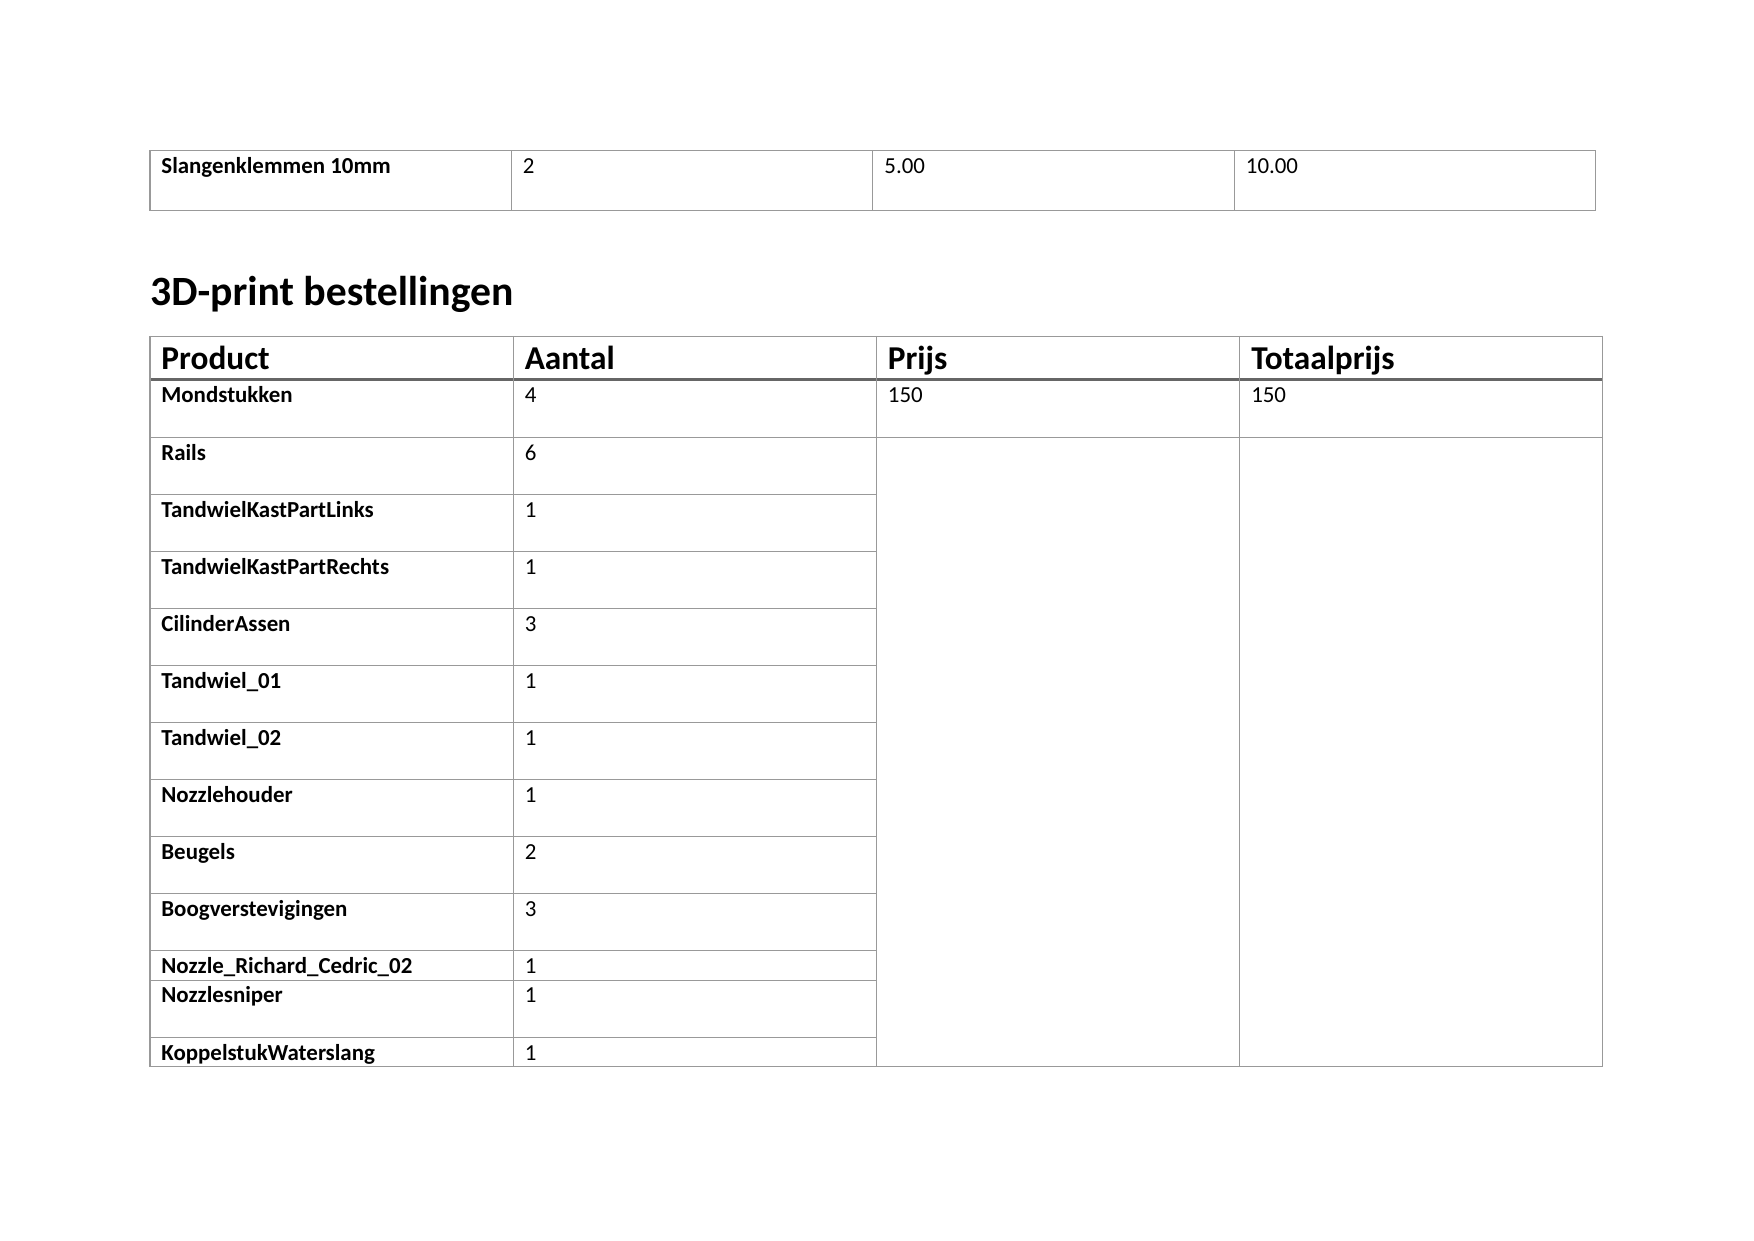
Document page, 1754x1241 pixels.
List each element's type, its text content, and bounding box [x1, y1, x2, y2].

table_header Prijs [877, 337, 1239, 377]
table_cell 1 [514, 951, 876, 979]
table_cell 1 [514, 723, 876, 779]
table_cell [1240, 438, 1602, 1066]
table_cell TandwielKastPartRechts [151, 552, 513, 608]
table_cell Tandwiel_02 [151, 723, 513, 779]
table_cell 4 [514, 381, 876, 437]
table_cell 2 [514, 837, 876, 893]
table_cell Rails [151, 438, 513, 494]
table_cell KoppelstukWaterslang [151, 1038, 513, 1066]
table_cell 3 [514, 894, 876, 950]
table_cell CilinderAssen [151, 609, 513, 665]
table_header Product [151, 337, 513, 377]
table_header Totaalprijs [1240, 337, 1602, 377]
table_cell Nozzlehouder [151, 780, 513, 836]
table_cell TandwielKastPartLinks [151, 495, 513, 551]
table_cell 1 [514, 981, 876, 1037]
table_cell 1 [514, 552, 876, 608]
table_cell 2 [512, 151, 872, 210]
table_cell 1 [514, 666, 876, 722]
table_cell Nozzle_Richard_Cedric_02 [151, 951, 513, 979]
text 3D-print bestellingen [150, 265, 1604, 316]
table_cell Boogverstevigingen [151, 894, 513, 950]
table_cell 5.00 [873, 151, 1234, 210]
table_cell Tandwiel_01 [151, 666, 513, 722]
table_cell [877, 438, 1239, 1066]
table_cell 6 [514, 438, 876, 494]
table_cell Slangenklemmen 10mm [151, 151, 511, 210]
table_cell 10.00 [1235, 151, 1595, 210]
table_cell Mondstukken [151, 381, 513, 437]
table_cell Nozzlesniper [151, 981, 513, 1037]
table_cell Beugels [151, 837, 513, 893]
table_cell 150 [1240, 381, 1602, 437]
table_cell 1 [514, 1038, 876, 1066]
table_cell 3 [514, 609, 876, 665]
table_cell 150 [877, 381, 1239, 437]
table_header Aantal [514, 337, 876, 377]
table_cell 1 [514, 495, 876, 551]
table_cell 1 [514, 780, 876, 836]
